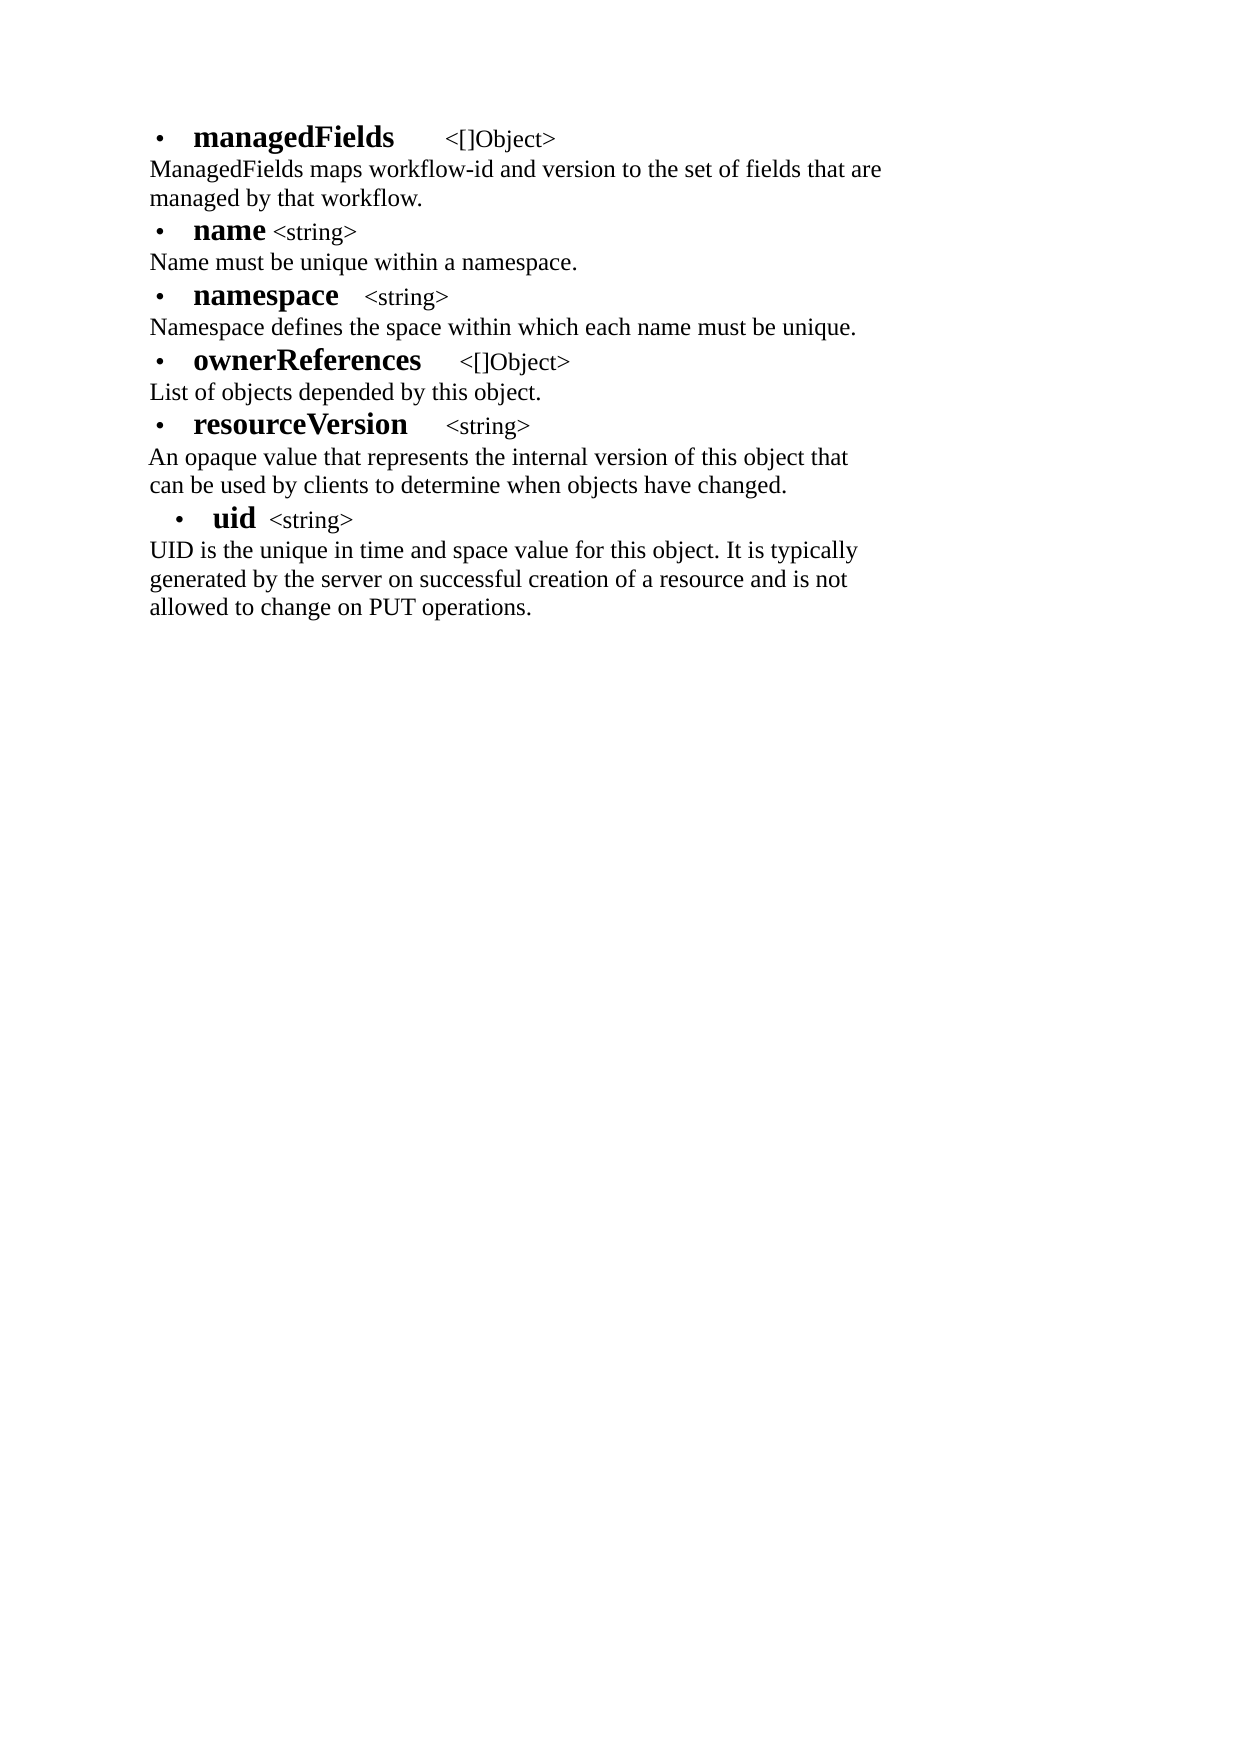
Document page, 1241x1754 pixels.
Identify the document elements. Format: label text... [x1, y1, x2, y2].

text Name must be unique within a namespace. [118, 247, 1122, 276]
text UID is the unique in time and space value for this object. It is typically [118, 535, 1122, 564]
list ownerReferences <[]Object> [156, 341, 1122, 377]
text generated by the server on successful creation of a resource and is not [118, 564, 1122, 592]
text allowed to change on PUT operations. [118, 592, 1122, 621]
list name <string> [156, 212, 1122, 247]
list resourceVersion <string> [156, 406, 1122, 442]
text List of objects depended by this object. [118, 377, 1122, 406]
list namespace <string> [156, 276, 1122, 312]
text can be used by clients to determine when objects have changed. [118, 470, 1122, 499]
text Namespace defines the space within which each name must be unique. [118, 312, 1122, 341]
text ManagedFields maps workflow-id and version to the set of fields that are [118, 154, 1122, 183]
text managed by that workflow. [118, 183, 1122, 212]
list managedFields <[]Object> [156, 118, 1122, 154]
text An opaque value that represents the internal version of this object that [118, 442, 1122, 470]
list uid <string> [175, 499, 1122, 535]
